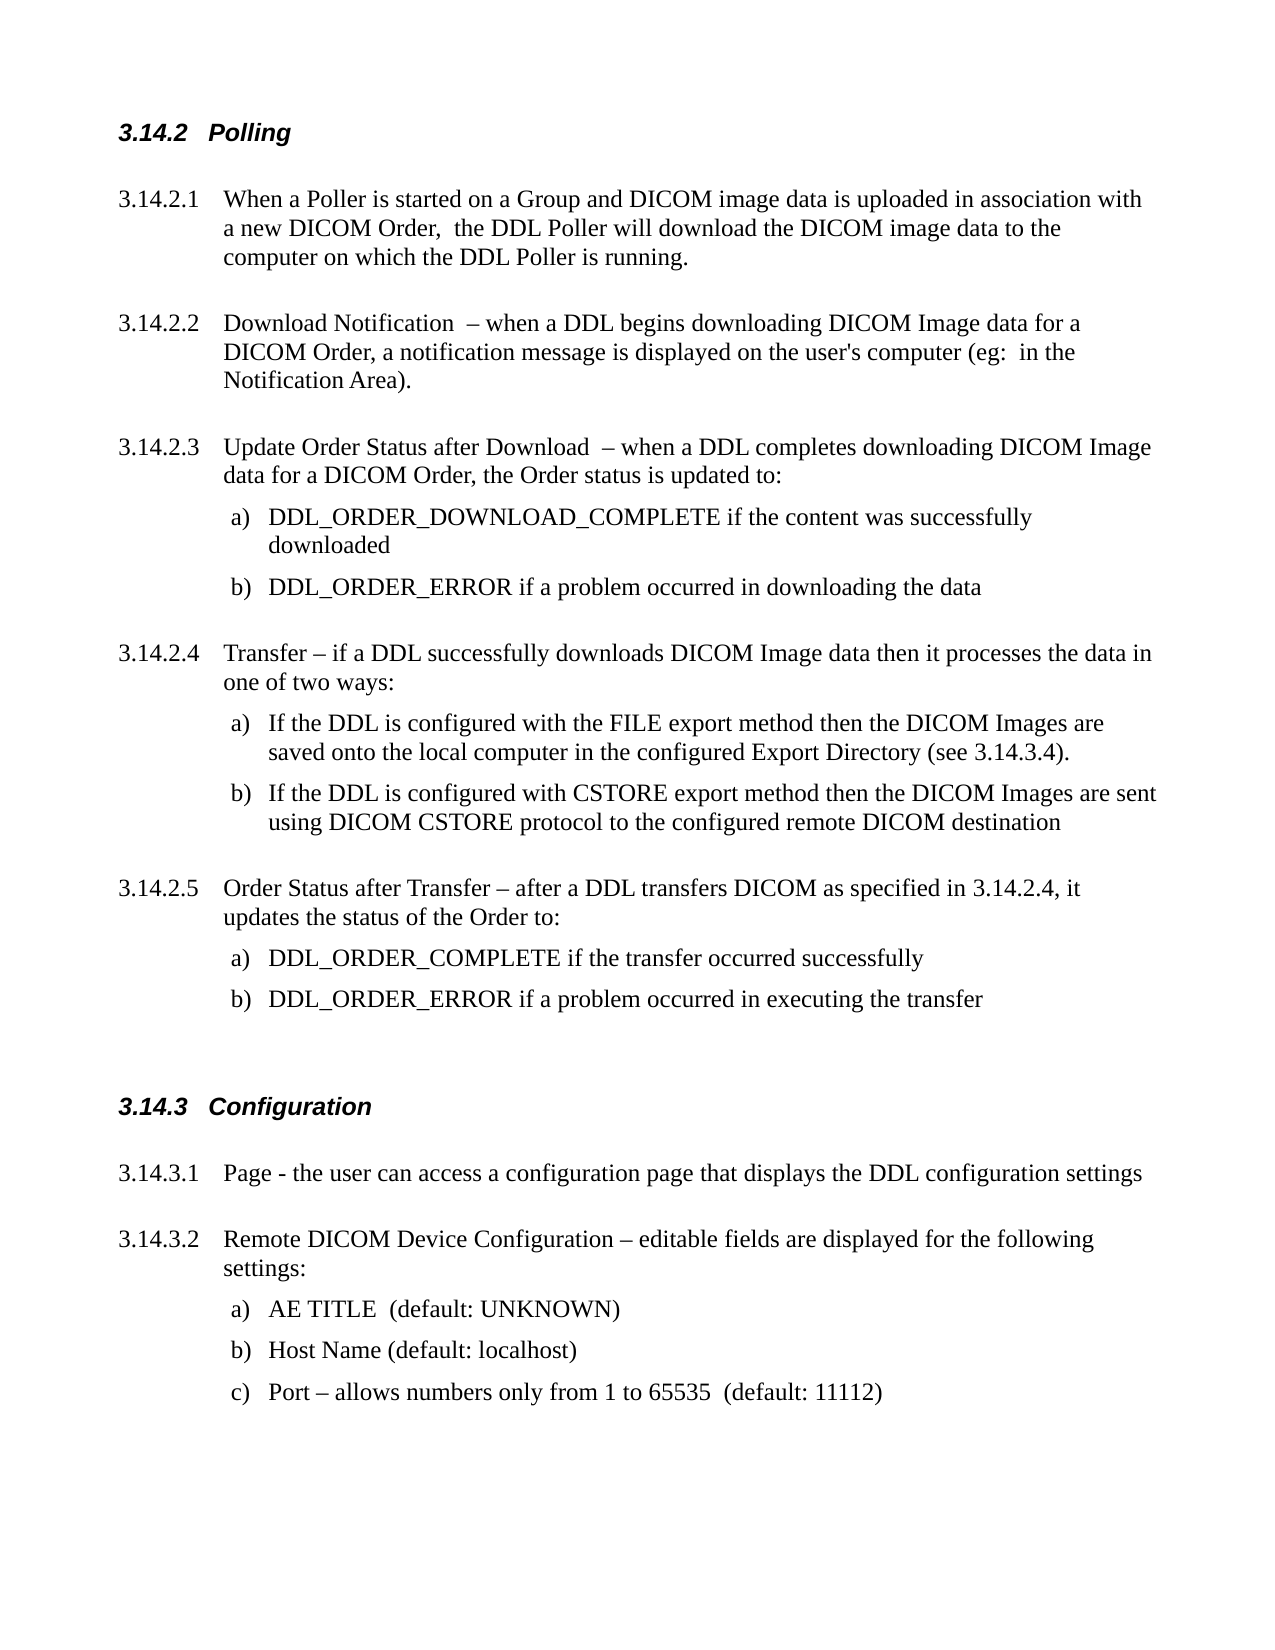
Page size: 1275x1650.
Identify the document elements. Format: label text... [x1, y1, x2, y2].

list If the DDL is configured with CSTORE export method then the DICOM Images are sent using DICOM CSTORE protocol to the configured remote DICOM destination [231, 778, 1157, 836]
subtitle Remote DICOM Device Configuration – editable fields are displayed for the following settings: [118, 1224, 1157, 1282]
subtitle Transfer – if a DDL successfully downloads DICOM Image data then it processes the data in one of two ways: [118, 638, 1157, 696]
subtitle Order Status after Transfer – after a DDL transfers DICOM as specified in 3.14.2.4, it updates the status of the Order to: [118, 873, 1157, 931]
subtitle Update Order Status after Download – when a DDL completes downloading DICOM Image data for a DICOM Order, the Order status is updated to: [118, 432, 1157, 489]
list DDL_ORDER_COMPLETE if the transfer occurred successfully [231, 943, 1157, 972]
subtitle When a Poller is started on a Group and DICOM image data is uploaded in association with a new DICOM Order, the DDL Poller will download the DICOM image data to the computer on which the DDL Poller is running. [118, 184, 1157, 271]
list Port – allows numbers only from 1 to 65535 (default: 11112) [231, 1377, 1157, 1406]
list Host Name (default: localhost) [231, 1336, 1157, 1364]
subtitle Download Notification – when a DDL begins downloading DICOM Image data for a DICOM Order, a notification message is displayed on the user's computer (eg: in the Notification Area). [118, 308, 1157, 394]
list If the DDL is configured with the FILE export method then the DICOM Images are saved onto the local computer in the configured Export Directory (see 3.14.3.4). [231, 708, 1157, 766]
subtitle Page - the user can access a configuration page that displays the DDL configuration settings [118, 1158, 1157, 1187]
subtitle Configuration [118, 1092, 1157, 1121]
list AE TITLE (default: UNKNOWN) [231, 1294, 1157, 1323]
list DDL_ORDER_ERROR if a problem occurred in downloading the data [231, 572, 1157, 601]
subtitle Polling [118, 118, 1157, 147]
list DDL_ORDER_DOWNLOAD_COMPLETE if the content was successfully downloaded [231, 502, 1157, 559]
list DDL_ORDER_ERROR if a problem occurred in executing the transfer [231, 984, 1157, 1013]
